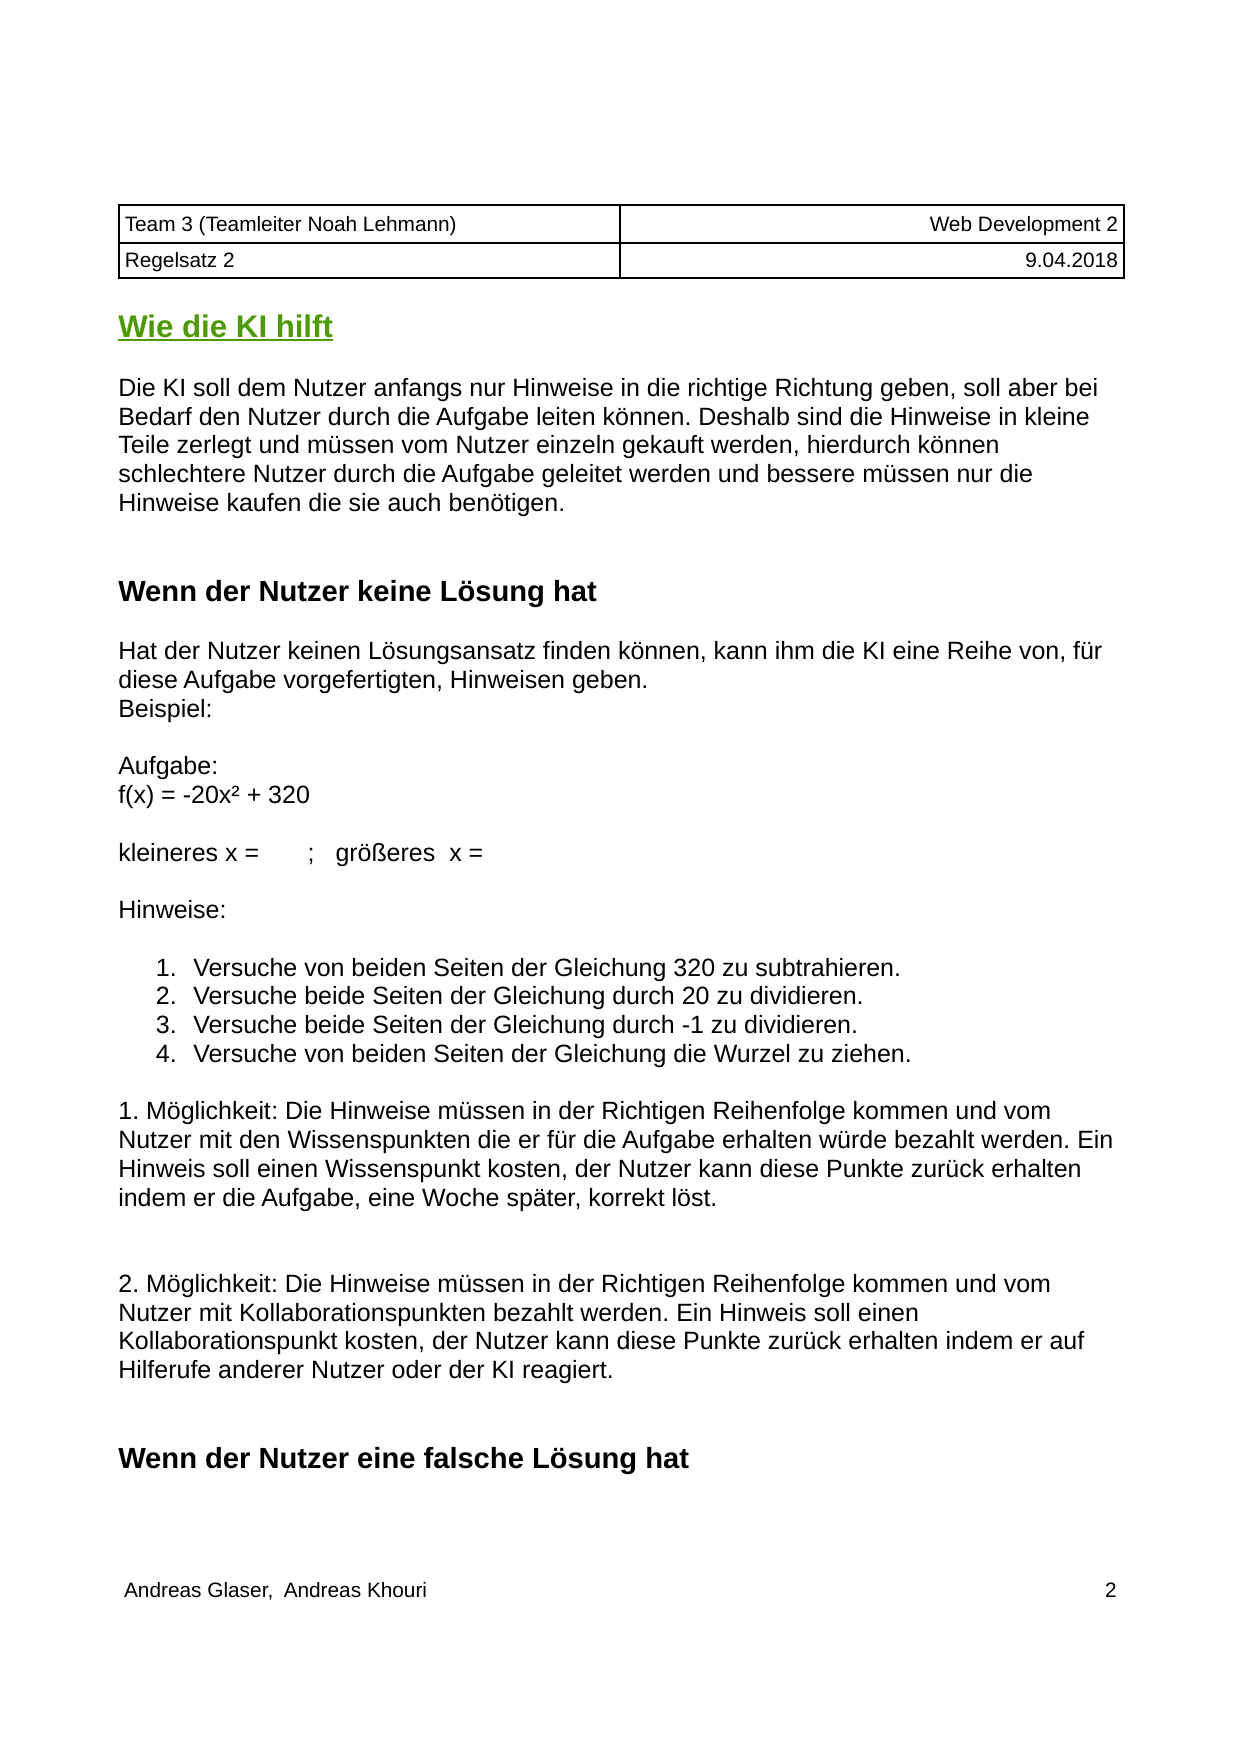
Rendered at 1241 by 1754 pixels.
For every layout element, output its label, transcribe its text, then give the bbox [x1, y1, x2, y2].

list Versuche beide Seiten der Gleichung durch -1 zu dividieren. [156, 1010, 1122, 1039]
text Wie die KI hilft [118, 308, 1122, 344]
list Versuche beide Seiten der Gleichung durch 20 zu dividieren. [156, 981, 1122, 1010]
list Versuche von beiden Seiten der Gleichung 320 zu subtrahieren. [156, 953, 1122, 981]
text Hat der Nutzer keinen Lösungsansatz finden können, kann ihm die KI eine Reihe von, für diese Aufgabe vorgefertigten, Hinweisen geben. [118, 636, 1122, 694]
text kleineres x = ; größeres x = [118, 838, 1122, 866]
text Die KI soll dem Nutzer anfangs nur Hinweise in die richtige Richtung geben, soll aber bei Bedarf den Nutzer durch die Aufgabe leiten können. Deshalb sind die Hinweise in kleine Teile zerlegt und müssen vom Nutzer einzeln gekauft werden, hierdurch können schlechtere Nutzer durch die Aufgabe geleitet werden und bessere müssen nur die Hinweise kaufen die sie auch benötigen. [118, 373, 1122, 517]
text Hinweise: [118, 895, 1122, 924]
text Wenn der Nutzer keine Lösung hat [118, 574, 1122, 608]
text Aufgabe: [118, 751, 1122, 780]
list Versuche von beiden Seiten der Gleichung die Wurzel zu ziehen. [156, 1039, 1122, 1068]
text 1. Möglichkeit: Die Hinweise müssen in der Richtigen Reihenfolge kommen und vom Nutzer mit den Wissenspunkten die er für die Aufgabe erhalten würde bezahlt werden. Ein Hinweis soll einen Wissenspunkt kosten, der Nutzer kann diese Punkte zurück erhalten indem er die Aufgabe, eine Woche später, korrekt löst. [118, 1096, 1122, 1211]
text Wenn der Nutzer eine falsche Lösung hat [118, 1441, 1122, 1475]
text 2. Möglichkeit: Die Hinweise müssen in der Richtigen Reihenfolge kommen und vom Nutzer mit Kollaborationspunkten bezahlt werden. Ein Hinweis soll einen Kollaborationspunkt kosten, der Nutzer kann diese Punkte zurück erhalten indem er auf Hilferufe anderer Nutzer oder der KI reagiert. [118, 1269, 1122, 1384]
text Beispiel: [118, 694, 1122, 723]
text f(x) = -20x² + 320 [118, 780, 1122, 809]
